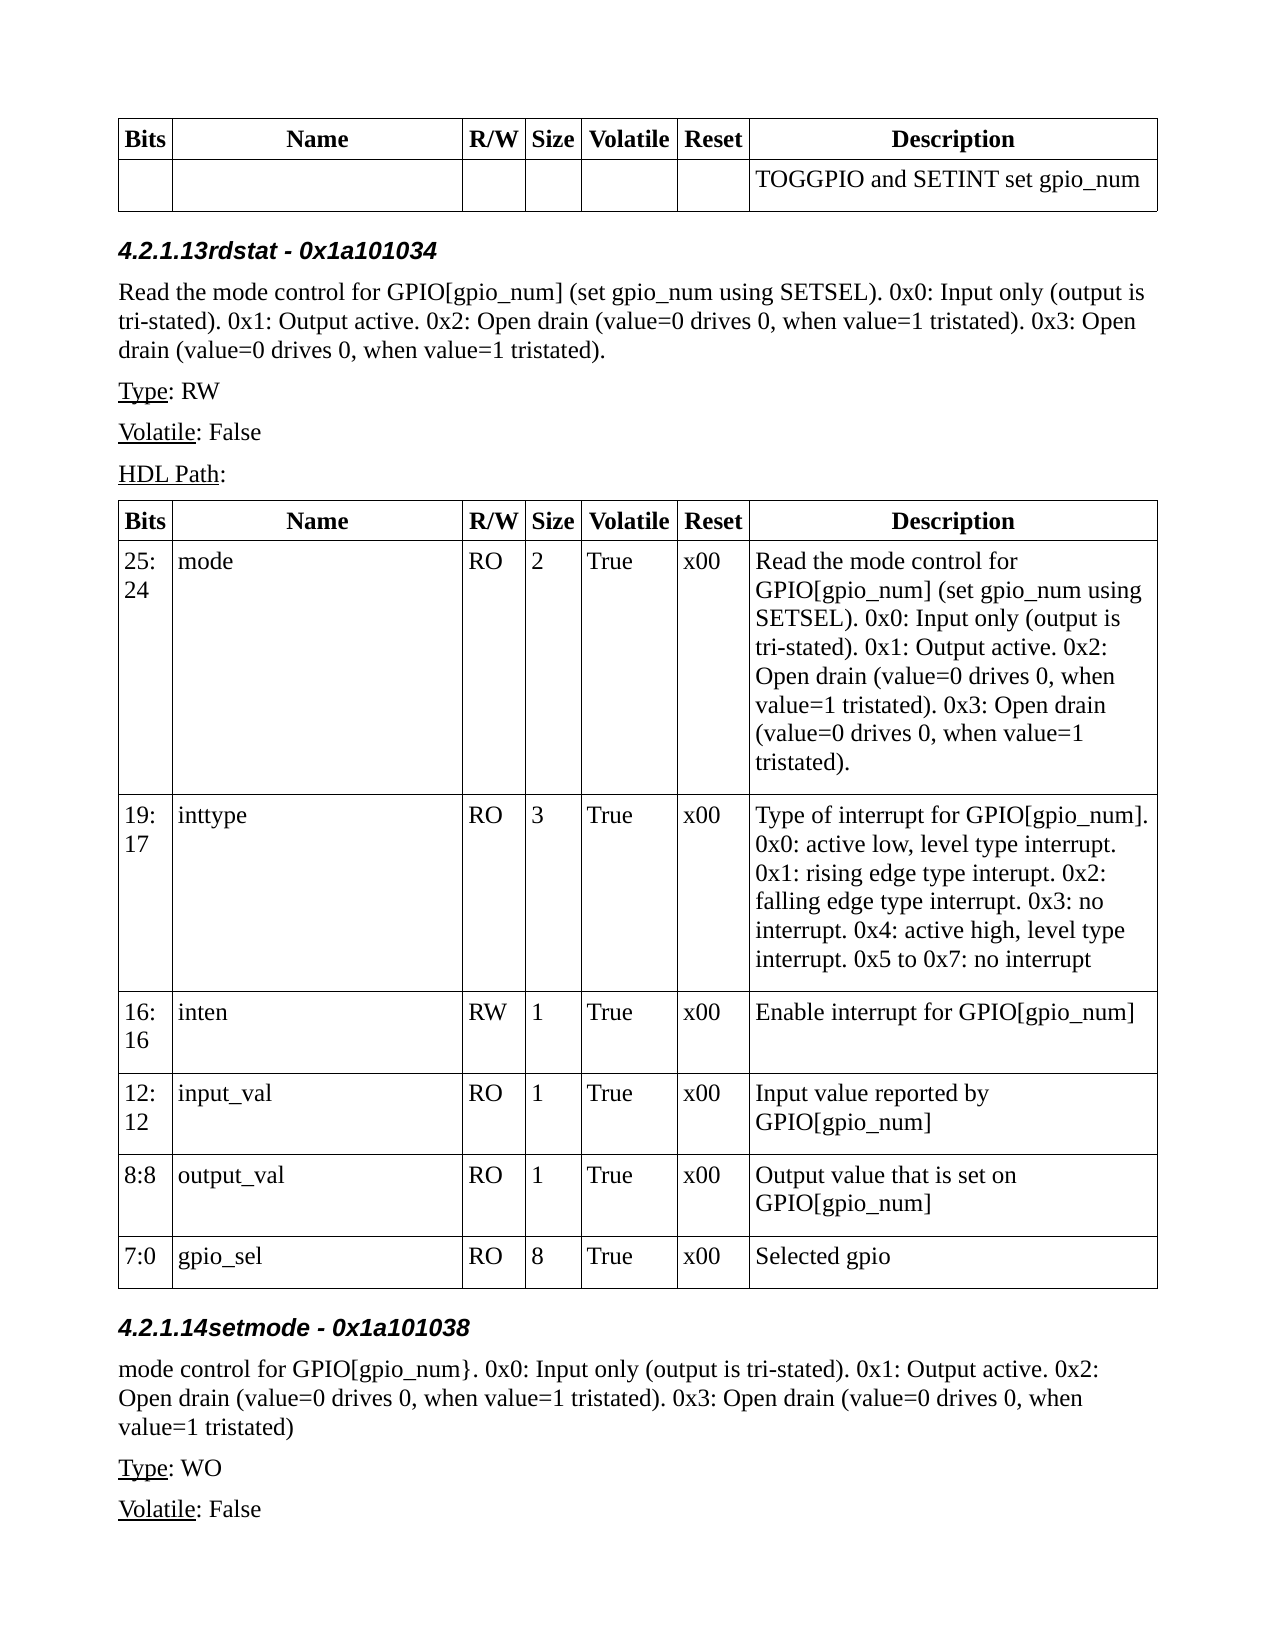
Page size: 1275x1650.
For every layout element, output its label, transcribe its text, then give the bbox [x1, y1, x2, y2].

table_cell RO [463, 795, 525, 991]
table_cell 8 [526, 1237, 581, 1288]
table_cell inten [173, 992, 462, 1072]
table_cell Input value reported by GPIO[gpio_num] [750, 1074, 1157, 1154]
text Type: WO [118, 1453, 1157, 1482]
table_cell 2 [526, 541, 581, 794]
table_cell RO [463, 1155, 525, 1236]
table_cell True [582, 1155, 677, 1236]
table_cell Output value that is set on GPIO[gpio_num] [750, 1155, 1157, 1236]
table_cell 19:17 [119, 795, 172, 991]
table_cell [526, 160, 581, 211]
table_header Name [173, 119, 462, 158]
table_header Volatile [582, 501, 677, 540]
table_header Description [750, 119, 1157, 158]
table_cell [678, 160, 749, 211]
text mode control for GPIO[gpio_num}. 0x0: Input only (output is tri-stated). 0x1: Output active. 0x2: Open drain (value=0 drives 0, when value=1 tristated). 0x3: Open drain (value=0 drives 0, when value=1 tristated) [118, 1354, 1157, 1441]
table_header Description [750, 501, 1157, 540]
table_header R/W [463, 119, 525, 158]
table_cell x00 [678, 795, 749, 991]
table_header Name [173, 501, 462, 540]
table_cell x00 [678, 992, 749, 1072]
table_cell 1 [526, 992, 581, 1072]
table_header Bits [119, 501, 172, 540]
table_header Reset [678, 119, 749, 158]
text Volatile: False [118, 417, 1157, 446]
table_cell [173, 160, 462, 211]
table_cell x00 [678, 1155, 749, 1236]
table_cell 25:24 [119, 541, 172, 794]
text HDL Path: [118, 459, 1157, 487]
table_header Size [526, 119, 581, 158]
table_cell input_val [173, 1074, 462, 1154]
table_header Reset [678, 501, 749, 540]
table_cell True [582, 795, 677, 991]
table_header Volatile [582, 119, 677, 158]
table_header Size [526, 501, 581, 540]
table_cell x00 [678, 1074, 749, 1154]
table_cell 3 [526, 795, 581, 991]
table_cell [119, 160, 172, 211]
table_cell 8:8 [119, 1155, 172, 1236]
subtitle rdstat - 0x1a101034 [118, 236, 1157, 265]
table_cell Read the mode control for GPIO[gpio_num] (set gpio_num using SETSEL). 0x0: Input only (output is tri-stated). 0x1: Output active. 0x2: Open drain (value=0 drives 0, when value=1 tristated). 0x3: Open drain (value=0 drives 0, when value=1 tristated). [750, 541, 1157, 794]
table_cell x00 [678, 1237, 749, 1288]
table_cell [463, 160, 525, 211]
table_cell RO [463, 1074, 525, 1154]
table_cell x00 [678, 541, 749, 794]
table_cell 12:12 [119, 1074, 172, 1154]
table_cell [582, 160, 677, 211]
table_cell 1 [526, 1074, 581, 1154]
table_cell inttype [173, 795, 462, 991]
table_cell True [582, 541, 677, 794]
table_cell TOGGPIO and SETINT set gpio_num [750, 160, 1157, 211]
table_cell True [582, 1237, 677, 1288]
subtitle setmode - 0x1a101038 [118, 1313, 1157, 1342]
table_cell True [582, 1074, 677, 1154]
table_header Bits [119, 119, 172, 158]
text Read the mode control for GPIO[gpio_num] (set gpio_num using SETSEL). 0x0: Input only (output is tri-stated). 0x1: Output active. 0x2: Open drain (value=0 drives 0, when value=1 tristated). 0x3: Open drain (value=0 drives 0, when value=1 tristated). [118, 277, 1157, 364]
table_cell gpio_sel [173, 1237, 462, 1288]
table_cell 7:0 [119, 1237, 172, 1288]
table_cell True [582, 992, 677, 1072]
table_cell Selected gpio [750, 1237, 1157, 1288]
table_header R/W [463, 501, 525, 540]
table_cell RO [463, 541, 525, 794]
table_cell output_val [173, 1155, 462, 1236]
text Type: RW [118, 376, 1157, 405]
table_cell 1 [526, 1155, 581, 1236]
table_cell Enable interrupt for GPIO[gpio_num] [750, 992, 1157, 1072]
table_cell RO [463, 1237, 525, 1288]
table_cell 16:16 [119, 992, 172, 1072]
text Volatile: False [118, 1494, 1157, 1523]
table_cell Type of interrupt for GPIO[gpio_num]. 0x0: active low, level type interrupt. 0x1: rising edge type interupt. 0x2: falling edge type interrupt. 0x3: no interrupt. 0x4: active high, level type interrupt. 0x5 to 0x7: no interrupt [750, 795, 1157, 991]
table_cell mode [173, 541, 462, 794]
table_cell RW [463, 992, 525, 1072]
